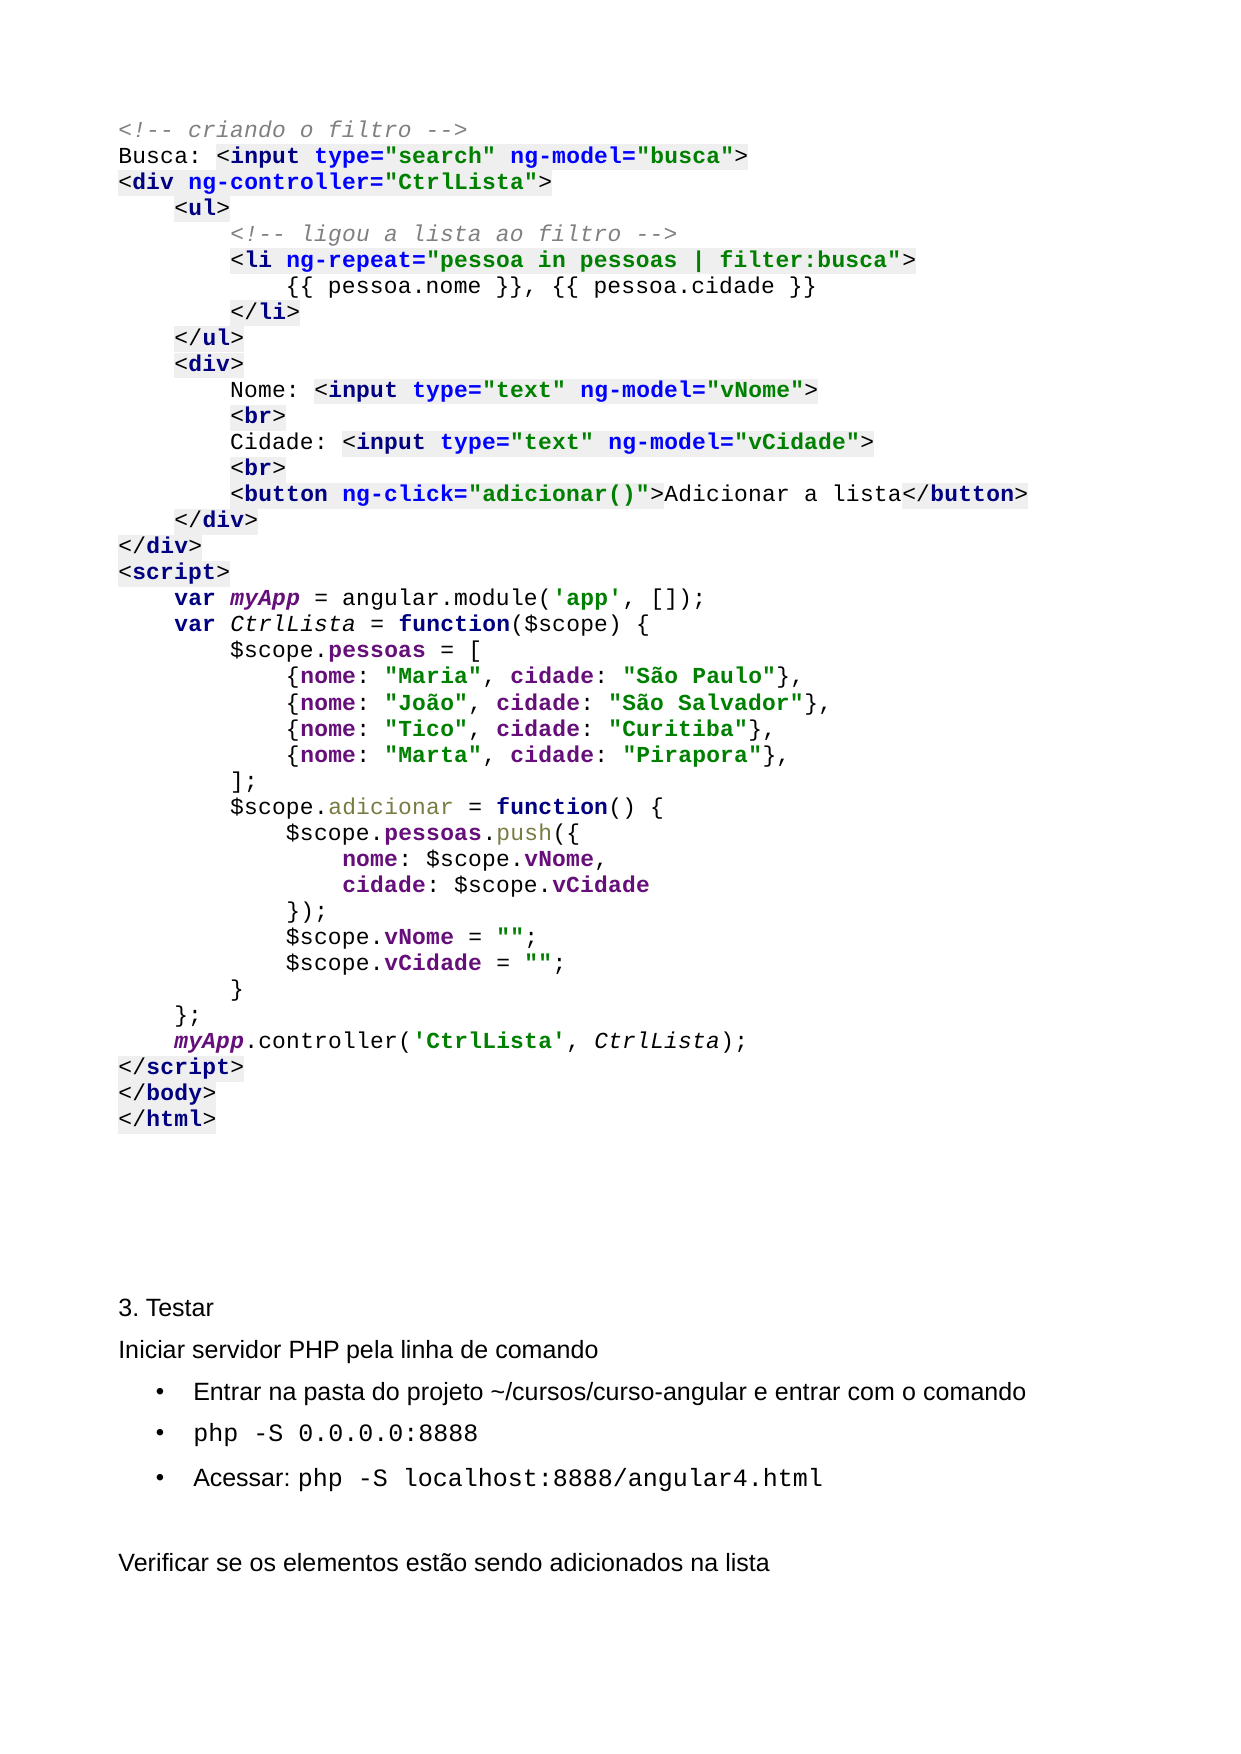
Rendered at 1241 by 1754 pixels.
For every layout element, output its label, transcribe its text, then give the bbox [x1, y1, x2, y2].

list Acessar: php -S localhost:8888/angular4.html [156, 1463, 1122, 1493]
text <br> [118, 457, 1122, 483]
text $scope.pessoas.push({ [118, 821, 1122, 847]
text {nome: "Marta", cidade: "Pirapora"}, [118, 743, 1122, 769]
text nome: $scope.vNome, [118, 847, 1122, 873]
text var CtrlLista = function($scope) { [118, 613, 1122, 639]
text <li ng-repeat="pessoa in pessoas | filter:busca"> [118, 248, 1122, 274]
text } [118, 977, 1122, 1003]
text $scope.vCidade = ""; [118, 951, 1122, 977]
text {nome: "Maria", cidade: "São Paulo"}, [118, 665, 1122, 691]
text {nome: "Tico", cidade: "Curitiba"}, [118, 717, 1122, 743]
text </ul> [118, 326, 1122, 352]
text </div> [118, 509, 1122, 535]
list php -S 0.0.0.0:8888 [156, 1421, 1122, 1449]
text Busca: <input type="search" ng-model="busca"> [118, 144, 1122, 170]
text </div> [118, 535, 1122, 561]
text }); [118, 899, 1122, 925]
text {{ pessoa.nome }}, {{ pessoa.cidade }} [118, 274, 1122, 300]
text </script> [118, 1056, 1122, 1082]
list Entrar na pasta do projeto ~/cursos/curso-angular e entrar com o comando [156, 1378, 1122, 1406]
text <div> [118, 352, 1122, 378]
text cidade: $scope.vCidade [118, 873, 1122, 899]
text Cidade: <input type="text" ng-model="vCidade"> [118, 431, 1122, 457]
text <!-- criando o filtro --> [118, 118, 1122, 144]
text var myApp = angular.module('app', []); [118, 587, 1122, 613]
text {nome: "João", cidade: "São Salvador"}, [118, 691, 1122, 717]
text $scope.pessoas = [ [118, 639, 1122, 665]
text Verificar se os elementos estão sendo adicionados na lista [118, 1549, 1122, 1577]
text <br> [118, 404, 1122, 431]
text Iniciar servidor PHP pela linha de comando [118, 1336, 1122, 1364]
text <ul> [118, 196, 1122, 222]
text }; [118, 1003, 1122, 1029]
text 3. Testar [118, 1294, 1122, 1322]
text <div ng-controller="CtrlLista"> [118, 170, 1122, 196]
text </html> [118, 1108, 1122, 1134]
text myApp.controller('CtrlLista', CtrlLista); [118, 1029, 1122, 1056]
text <!-- ligou a lista ao filtro --> [118, 222, 1122, 248]
text $scope.adicionar = function() { [118, 795, 1122, 821]
text <button ng-click="adicionar()">Adicionar a lista</button> [118, 483, 1122, 509]
text Nome: <input type="text" ng-model="vNome"> [118, 378, 1122, 404]
text <script> [118, 561, 1122, 587]
text </li> [118, 300, 1122, 326]
text </body> [118, 1082, 1122, 1108]
text $scope.vNome = ""; [118, 925, 1122, 951]
text ]; [118, 769, 1122, 795]
